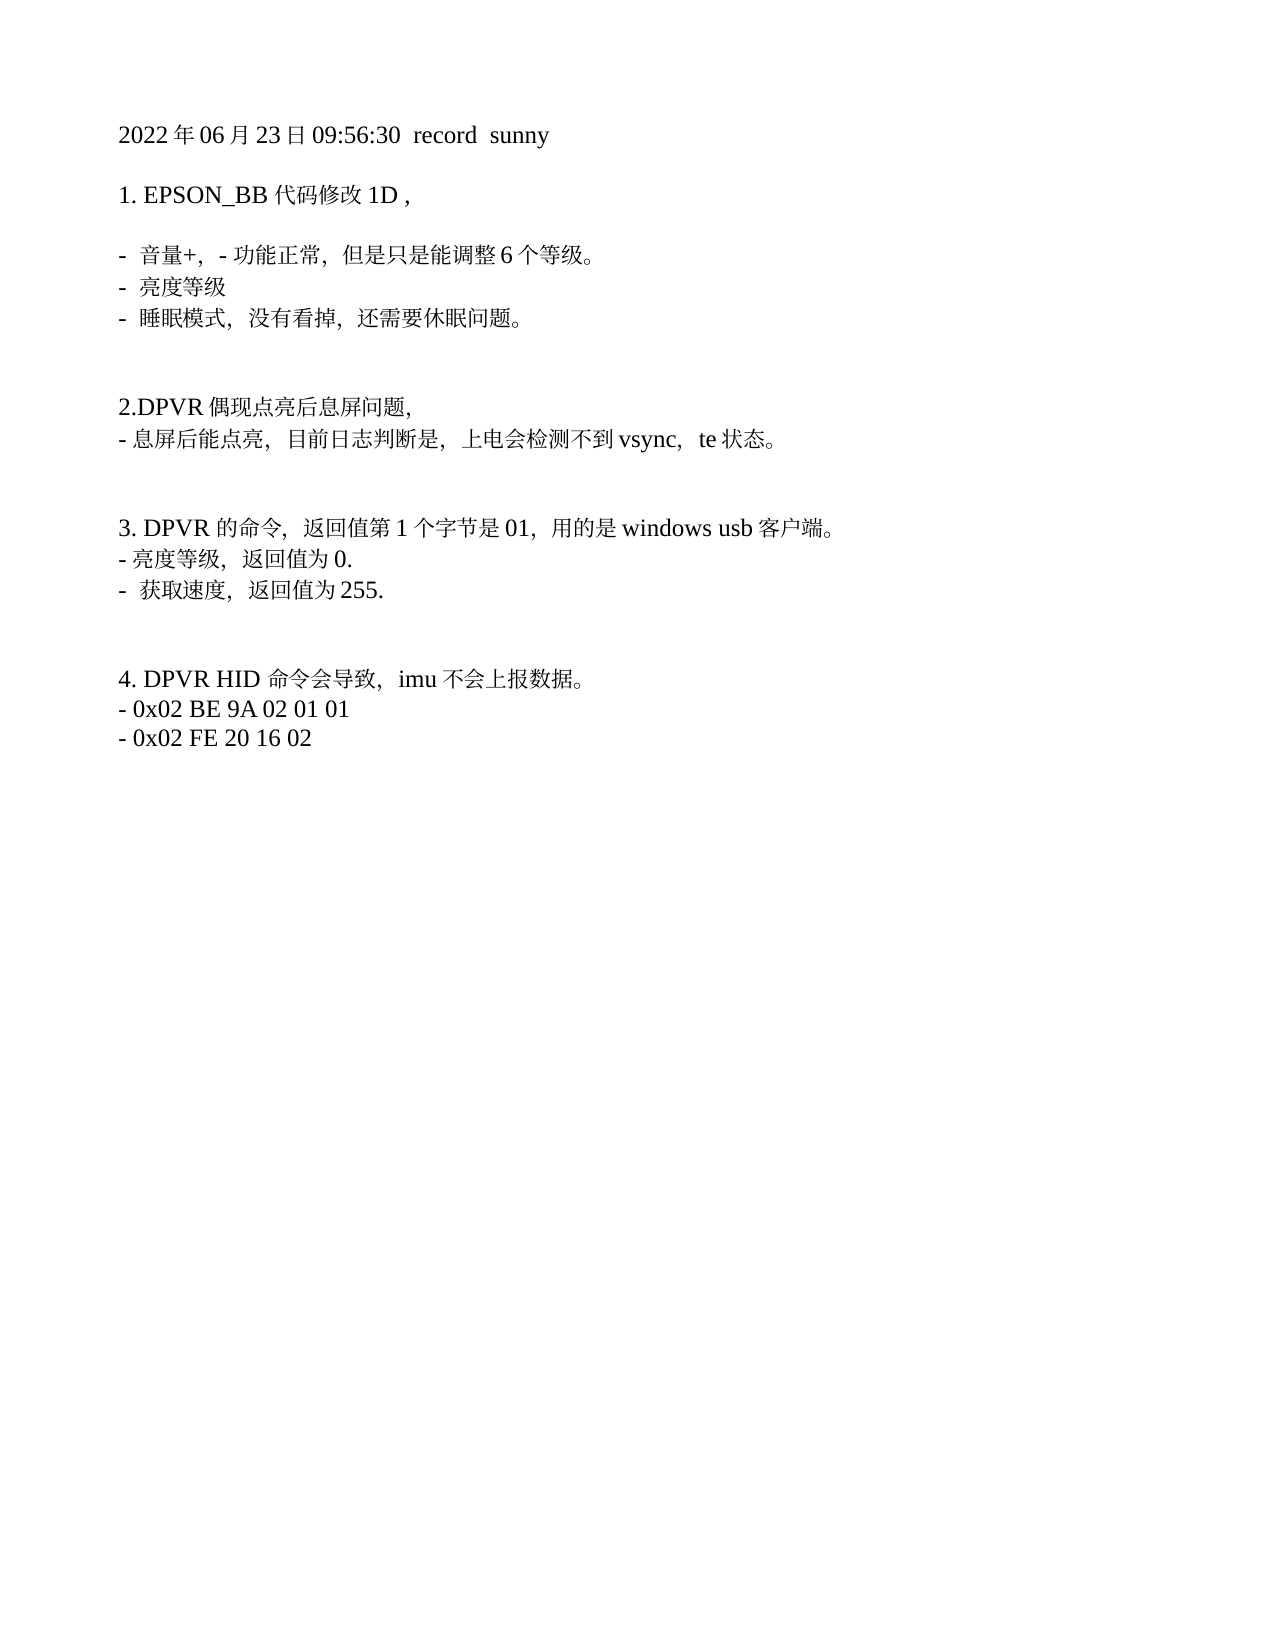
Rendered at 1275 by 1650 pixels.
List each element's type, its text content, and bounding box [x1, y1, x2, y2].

text - 音量+，- 功能正常，但是只是能调整6个等级。 [118, 238, 1157, 270]
text 1. EPSON_BB 代码修改 1D , [118, 178, 1157, 210]
text - 睡眠模式，没有看掉，还需要休眠问题。 [118, 301, 1157, 333]
text - 息屏后能点亮，目前日志判断是，上电会检测不到vsync，te状态。 [118, 422, 1157, 453]
text - 0x02 FE 20 16 02 [118, 723, 1157, 752]
text 4. DPVR HID 命令会导致，imu不会上报数据。 [118, 663, 1157, 694]
text 2.DPVR偶现点亮后息屏问题， [118, 390, 1157, 422]
text - 亮度等级，返回值为0. [118, 542, 1157, 574]
text - 获取速度，返回值为255. [118, 574, 1157, 605]
text - 亮度等级 [118, 270, 1157, 301]
text 3. DPVR 的命令，返回值第1个字节是01，用的是windows usb客户端。 [118, 511, 1157, 542]
text - 0x02 BE 9A 02 01 01 [118, 694, 1157, 723]
text 2022年06月23日09:56:30 record sunny [118, 118, 1157, 178]
